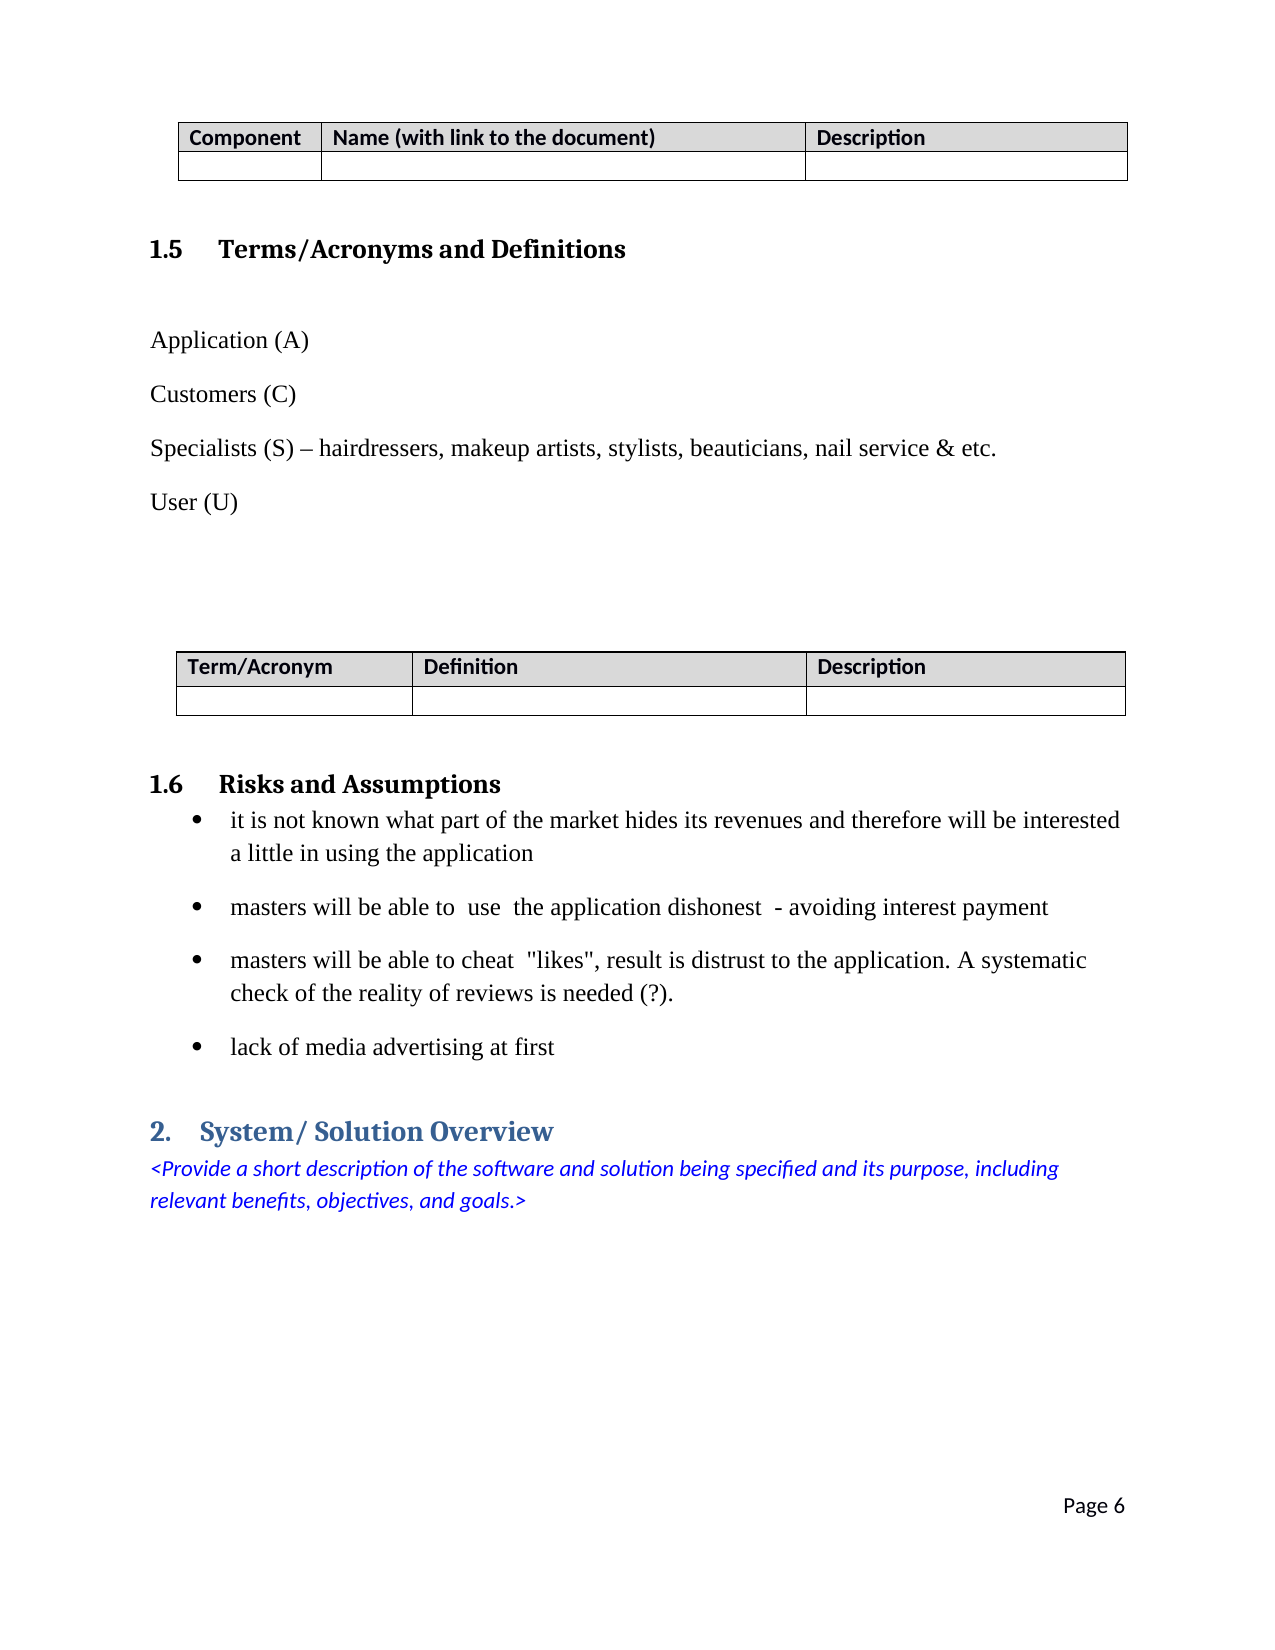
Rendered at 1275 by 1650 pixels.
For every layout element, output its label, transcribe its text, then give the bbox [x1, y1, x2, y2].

list lack of media advertising at first [193, 1032, 1125, 1061]
table_header Component [179, 123, 321, 151]
text Customers (С) [150, 379, 1125, 408]
table_cell [806, 152, 1127, 180]
text Application (A) [150, 325, 1125, 354]
table_cell [177, 687, 412, 715]
table_header Term/Acronym [177, 653, 412, 686]
table_header Name (with link to the document) [322, 123, 805, 151]
table_header Definition [413, 653, 806, 686]
text Specialists (S) – hairdressers, makeup artists, stylists, beauticians, nail service & etc. [150, 433, 1125, 462]
table_cell [322, 152, 805, 180]
table_cell [413, 687, 806, 715]
table_header Description [807, 653, 1125, 686]
subtitle 1.6 Risks and Assumptions [150, 769, 1125, 800]
subtitle System/ Solution Overview [150, 1115, 1125, 1149]
text User (U) [150, 487, 1125, 515]
subtitle 1.5 Terms/Acronyms and Definitions [150, 234, 1125, 265]
table_cell [179, 152, 321, 180]
list masters will be able to use the application dishonest - avoiding interest payment [193, 892, 1125, 920]
list masters will be able to cheat "likes", result is distrust to the application. A systematic check of the reality of reviews is needed (?). [193, 946, 1125, 1007]
list it is not known what part of the market hides its revenues and therefore will be interested a little in using the application [193, 805, 1125, 867]
table_cell [807, 687, 1125, 715]
text <Provide a short description of the software and solution being specified and its purpose, including relevant benefits, objectives, and goals.> [150, 1154, 1125, 1214]
table_header Description [806, 123, 1127, 151]
